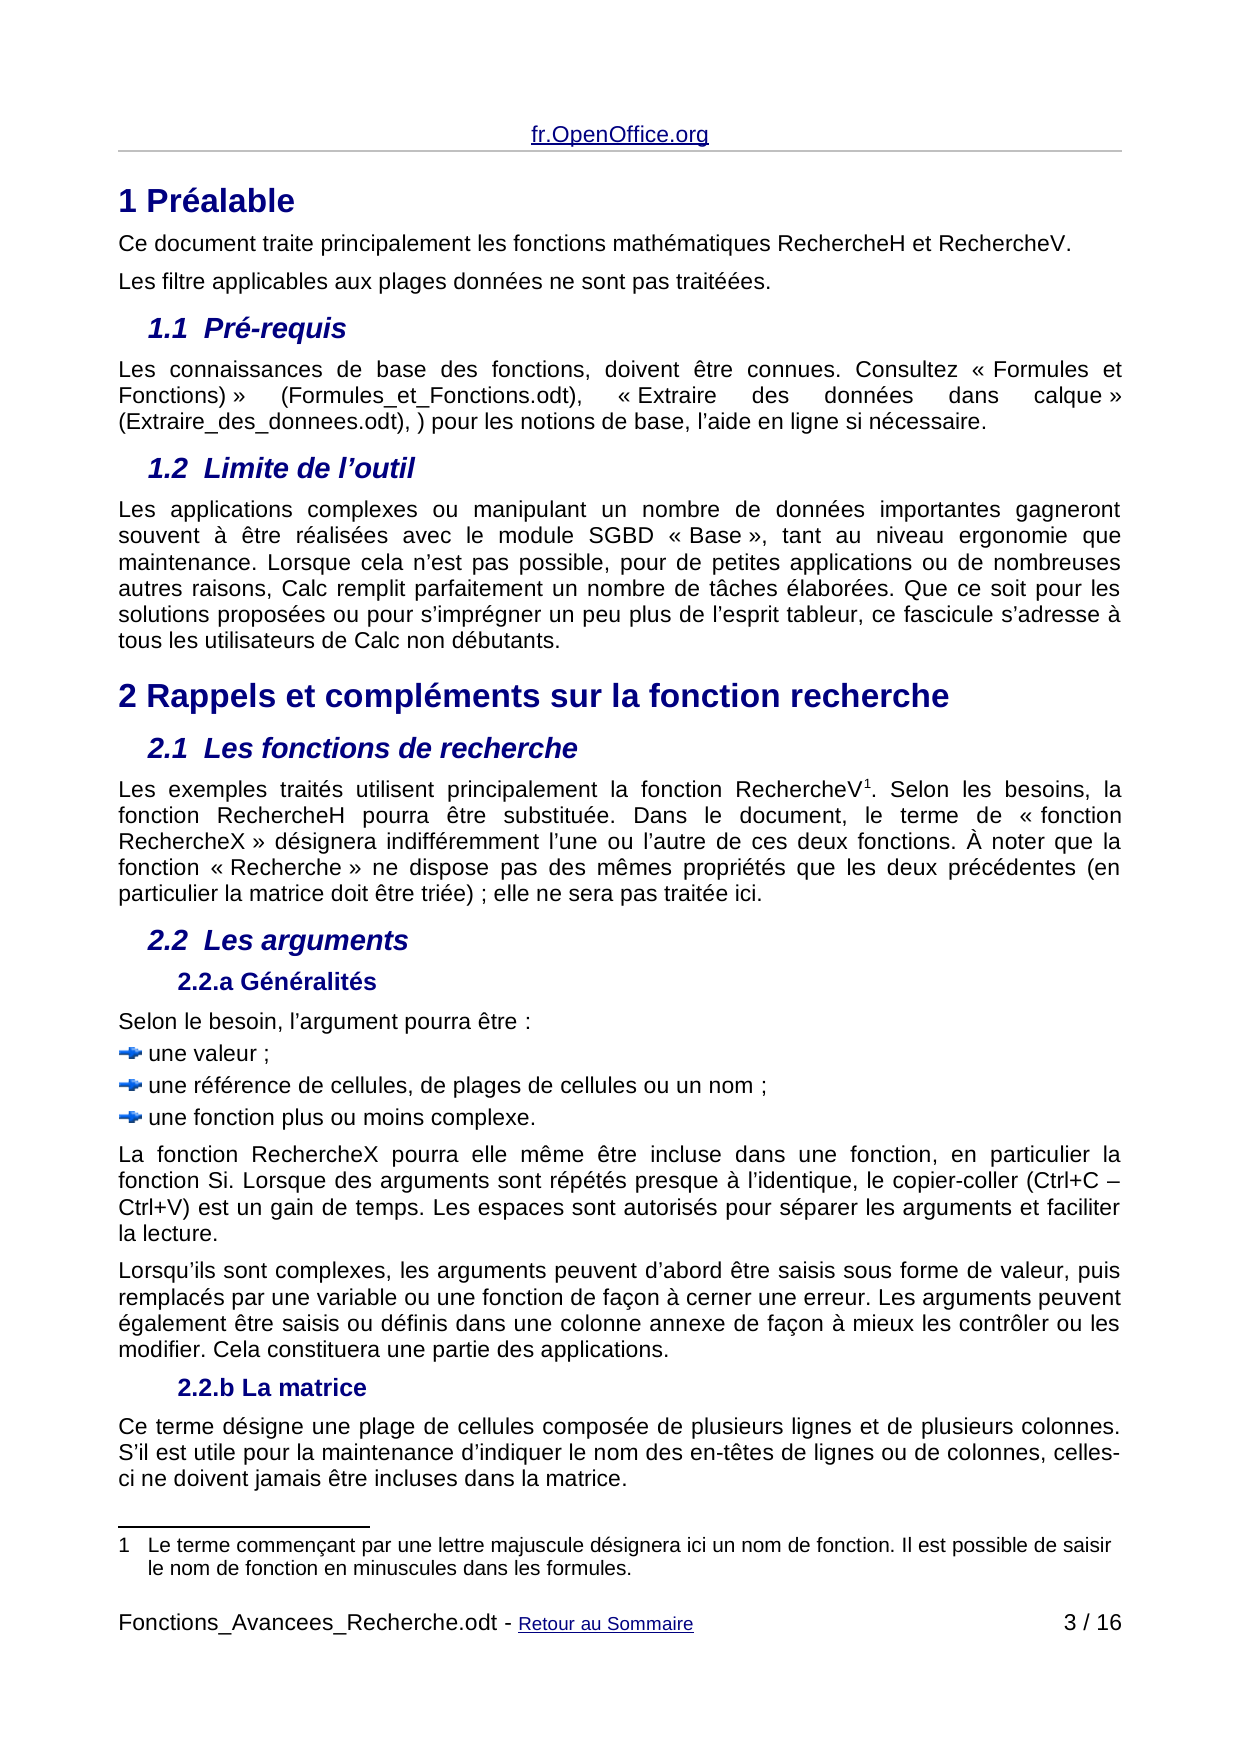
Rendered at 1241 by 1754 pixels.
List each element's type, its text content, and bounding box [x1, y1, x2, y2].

text Le terme commençant par une lettre majuscule désignera ici un nom de fonction. Il est possible de saisir le nom de fonction en minuscules dans les formules. [118, 1533, 1122, 1580]
text Les exemples traités utilisent principalement la fonction RechercheV. Selon les besoins, la fonction RechercheH pourra être substituée. Dans le document, le terme de « fonction RechercheX » désignera indifféremment l’une ou l’autre de ces deux fonctions. À noter que la fonction « Recherche » ne dispose pas des mêmes propriétés que les deux précédentes (en particulier la matrice doit être triée) ; elle ne sera pas traitée ici. [118, 776, 1122, 906]
text Selon le besoin, l’argument pourra être : [118, 1008, 1122, 1034]
subtitle La matrice [177, 1374, 1122, 1402]
picture [119, 1047, 142, 1059]
text Les connaissances de base des fonctions, doivent être connues. Consultez « Formules et Fonctions) » (Formules_et_Fonctions.odt), « Extraire des données dans calque » (Extraire_des_donnees.odt), ) pour les notions de base, l’aide en ligne si nécessaire. [118, 357, 1122, 435]
subtitle Préalable [118, 182, 1122, 219]
subtitle Limite de l’outil [148, 452, 1122, 485]
picture [119, 1111, 142, 1123]
list une valeur ; [118, 1040, 1122, 1066]
picture [119, 1079, 142, 1091]
text Les applications complexes ou manipulant un nombre de données importantes gagneront souvent à être réalisées avec le module SGBD « Base », tant au niveau ergonomie que maintenance. Lorsque cela n’est pas possible, pour de petites applications ou de nombreuses autres raisons, Calc remplit parfaitement un nombre de tâches élaborées. Que ce soit pour les solutions proposées ou pour s’imprégner un peu plus de l’esprit tableur, ce fascicule s’adresse à tous les utilisateurs de Calc non débutants. [118, 497, 1122, 653]
subtitle Pré-requis [148, 312, 1122, 345]
list une fonction plus ou moins complexe. [118, 1104, 1122, 1130]
text La fonction RechercheX pourra elle même être incluse dans une fonction, en particulier la fonction Si. Lorsque des arguments sont répétés presque à l’identique, le copier-coller (Ctrl+C – Ctrl+V) est un gain de temps. Les espaces sont autorisés pour séparer les arguments et faciliter la lecture. [118, 1142, 1122, 1246]
text Ce terme désigne une plage de cellules composée de plusieurs lignes et de plusieurs colonnes. S’il est utile pour la maintenance d’indiquer le nom des en-têtes de lignes ou de colonnes, celles-ci ne doivent jamais être incluses dans la matrice. [118, 1413, 1122, 1492]
text Ce document traite principalement les fonctions mathématiques RechercheH et RechercheV. [118, 231, 1122, 257]
list une référence de cellules, de plages de cellules ou un nom ; [118, 1072, 1122, 1098]
subtitle Généralités [177, 968, 1122, 996]
subtitle Rappels et compléments sur la fonction recherche [118, 677, 1122, 714]
subtitle Les arguments [148, 924, 1122, 957]
subtitle Les fonctions de recherche [148, 732, 1122, 764]
text Les filtre applicables aux plages données ne sont pas traitéées. [118, 269, 1122, 295]
text Lorsqu’ils sont complexes, les arguments peuvent d’abord être saisis sous forme de valeur, puis remplacés par une variable ou une fonction de façon à cerner une erreur. Les arguments peuvent également être saisis ou définis dans une colonne annexe de façon à mieux les contrôler ou les modifier. Cela constituera une partie des applications. [118, 1258, 1122, 1362]
